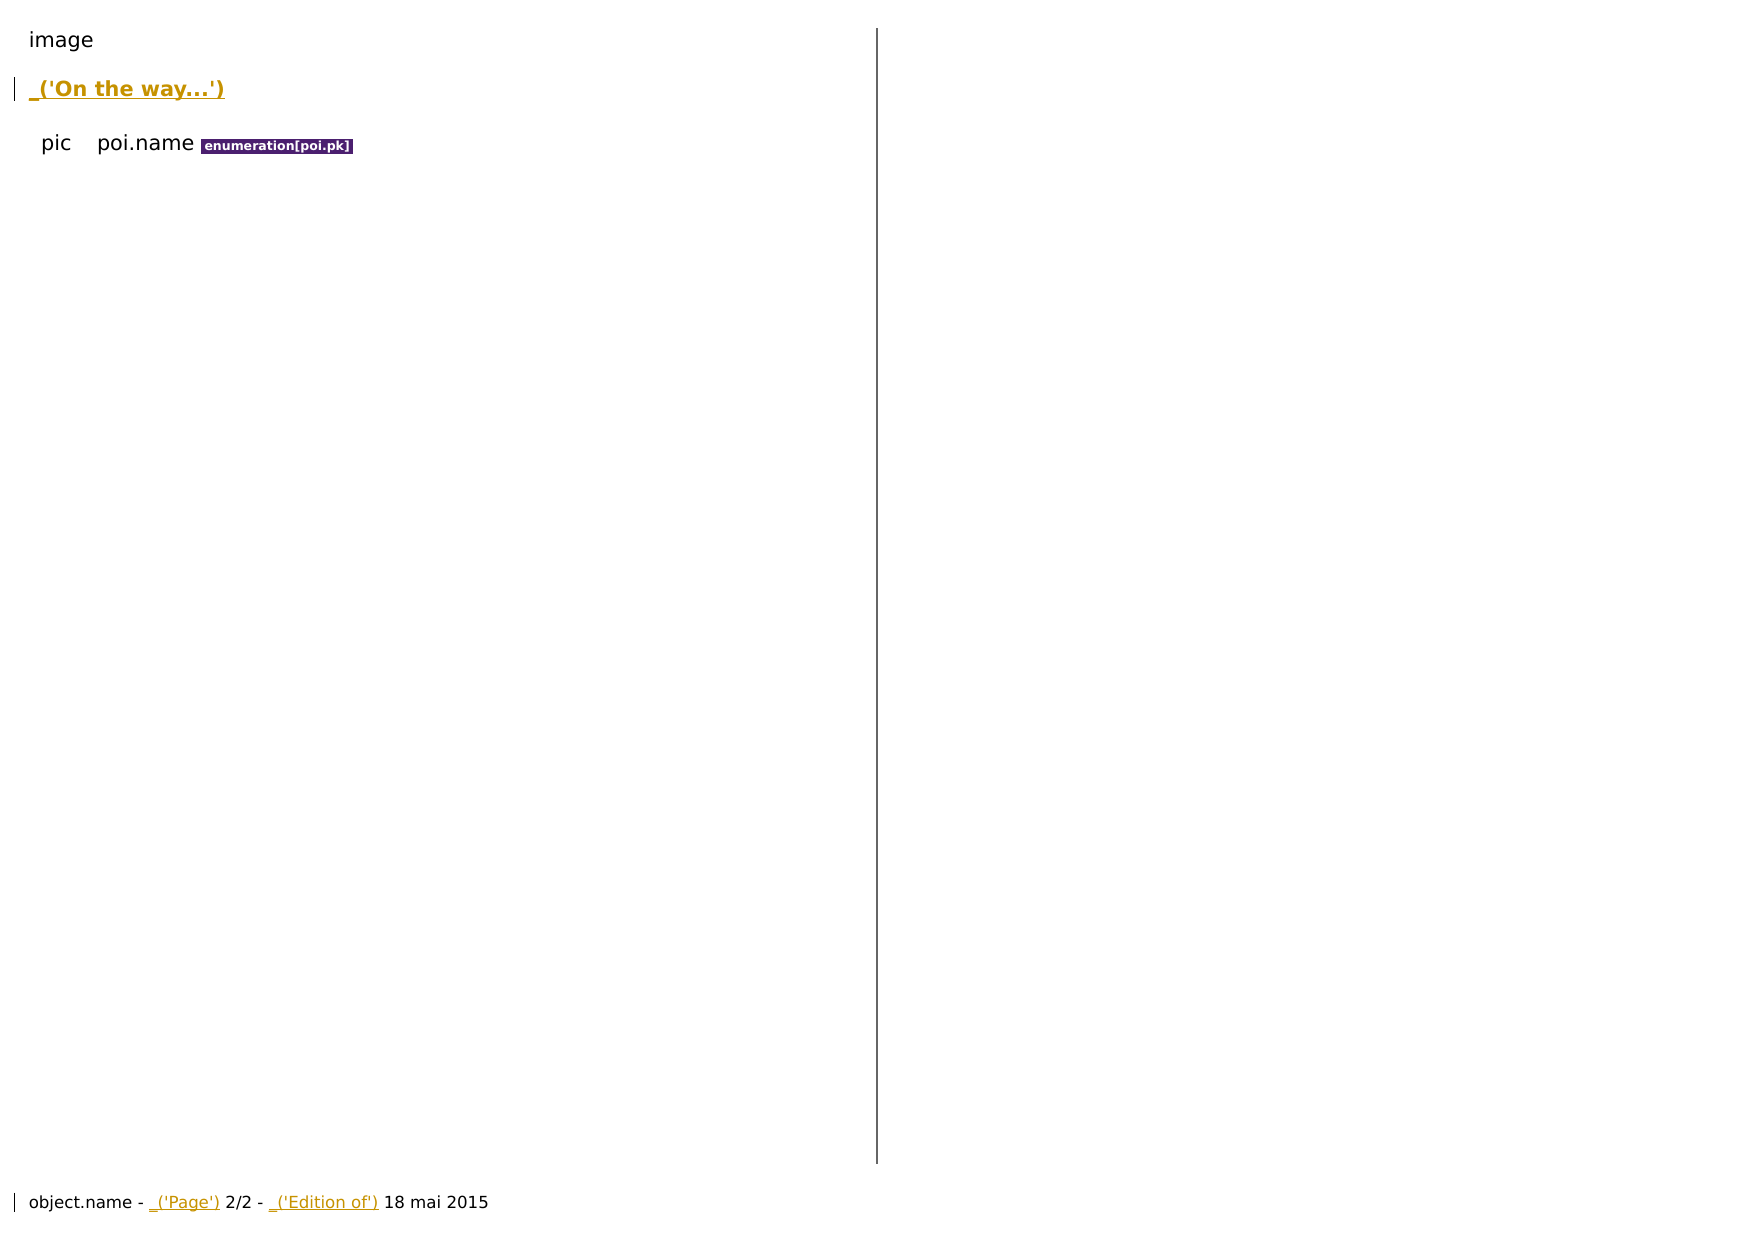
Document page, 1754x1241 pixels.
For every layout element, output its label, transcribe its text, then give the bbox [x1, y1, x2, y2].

text image [28, 28, 862, 53]
text _('On the way...') [28, 77, 862, 101]
table_header pic [29, 126, 91, 161]
table_header poi.name 'enumeration[poi.pk]' [91, 126, 445, 161]
